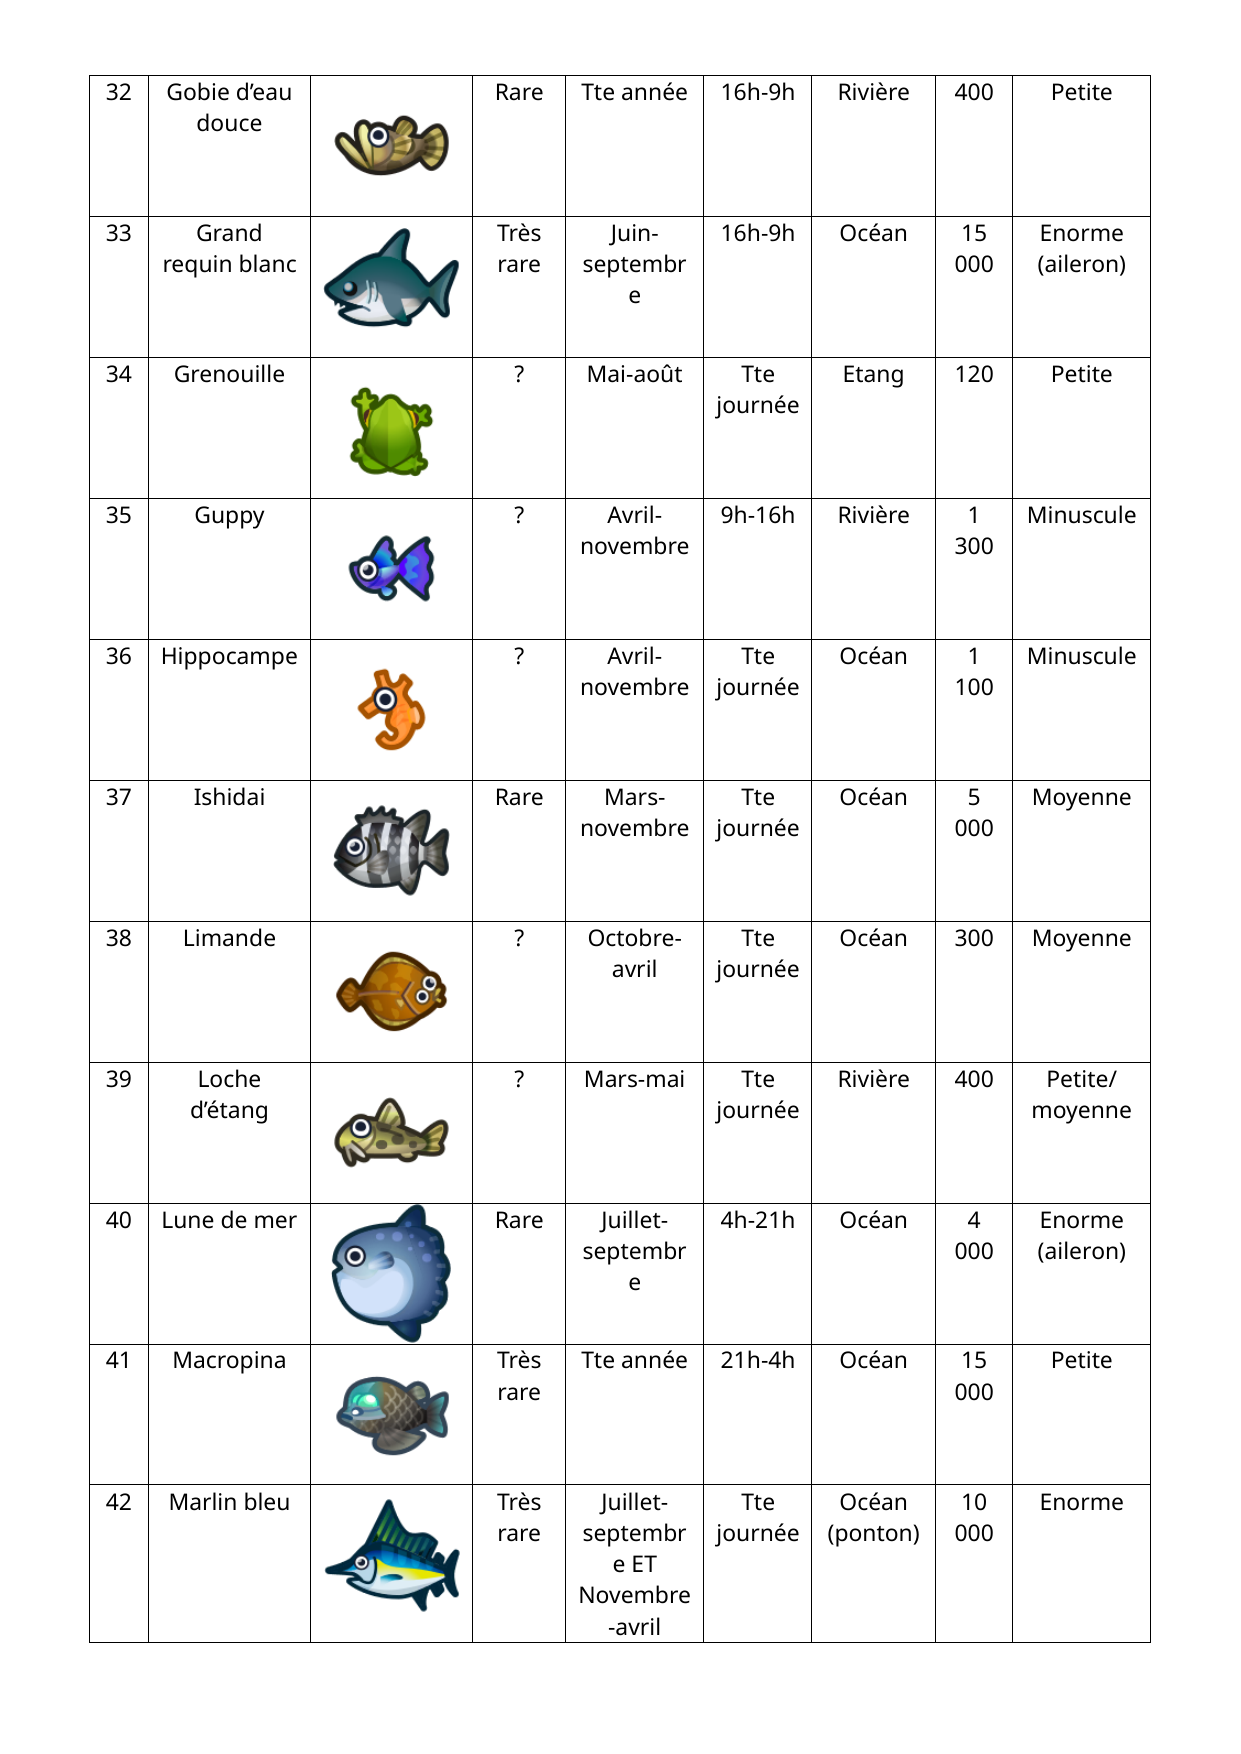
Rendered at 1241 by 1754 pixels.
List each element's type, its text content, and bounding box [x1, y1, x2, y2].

table_cell 15 000 [936, 1345, 1012, 1484]
table_cell Océan [812, 217, 935, 357]
table_cell Grand requin blanc [149, 217, 310, 357]
table_cell [311, 358, 472, 498]
table_cell Enorme (aileron) [1013, 217, 1150, 357]
table_cell ? [473, 499, 565, 639]
table_cell Tte journée [704, 358, 811, 498]
table_cell [311, 640, 472, 780]
table_cell 33 [90, 217, 148, 357]
table_cell Limande [149, 922, 310, 1062]
table_cell Océan [812, 922, 935, 1062]
table_cell 41 [90, 1345, 148, 1484]
table_cell [416, 1204, 472, 1343]
table_cell [311, 1345, 472, 1484]
table_cell Avril-novembre [566, 640, 703, 780]
table_cell Lune de mer [149, 1204, 310, 1343]
table_cell [311, 922, 472, 1062]
table_cell ? [473, 1063, 565, 1202]
table_cell Très rare [473, 217, 565, 357]
table_cell Tte journée [704, 781, 811, 921]
table_cell Rivière [812, 76, 935, 216]
table_cell Rivière [812, 1063, 935, 1202]
table_cell Océan [812, 640, 935, 780]
table_cell Petite [1013, 358, 1150, 498]
table_cell 38 [90, 922, 148, 1062]
table_cell [311, 499, 472, 639]
table_cell Ishidai [149, 781, 310, 921]
table_cell Océan (ponton) [812, 1485, 935, 1642]
table_cell Petite [1013, 76, 1150, 216]
table_cell 4 000 [936, 1204, 1012, 1343]
table_cell Octobre-avril [566, 922, 703, 1062]
table_cell Océan [812, 1204, 935, 1343]
table_cell Minuscule [1013, 499, 1150, 639]
table_cell Enorme (aileron) [1013, 1204, 1150, 1343]
table_cell Petite/moyenne [1013, 1063, 1150, 1202]
table_cell Tte journée [704, 640, 811, 780]
table_cell Rare [473, 76, 565, 216]
table_cell 15 000 [936, 217, 1012, 357]
table_cell 37 [90, 781, 148, 921]
table_cell Moyenne [1013, 781, 1150, 921]
table_cell Petite [1013, 1345, 1150, 1484]
table_cell Juillet-septembre [566, 1204, 703, 1343]
table_cell Juin-septembre [566, 217, 703, 357]
table_cell 40 [90, 1204, 148, 1343]
table_cell 16h-9h [704, 217, 811, 357]
table_cell ? [473, 358, 565, 498]
table_cell 5 000 [936, 781, 1012, 921]
table_cell Mai-août [566, 358, 703, 498]
table_cell Océan [812, 1345, 935, 1484]
table_cell 400 [936, 76, 1012, 216]
table_cell [311, 1204, 414, 1343]
table_cell Guppy [149, 499, 310, 639]
table_cell Rivière [812, 499, 935, 639]
table_cell Gobie d’eau douce [149, 76, 310, 216]
table_cell Rare [473, 1204, 565, 1343]
table_cell 1 300 [936, 499, 1012, 639]
table_cell Etang [812, 358, 935, 498]
table_cell Grenouille [149, 358, 310, 498]
table_cell 9h-16h [704, 499, 811, 639]
table_cell 42 [90, 1485, 148, 1642]
table_cell 300 [936, 922, 1012, 1062]
table_cell Enorme [1013, 1485, 1150, 1642]
table_cell Macropina [149, 1345, 310, 1484]
table_cell Très rare [473, 1485, 565, 1642]
table_cell Tte année [566, 1345, 703, 1484]
table_cell 35 [90, 499, 148, 639]
table_cell Minuscule [1013, 640, 1150, 780]
table_cell 32 [90, 76, 148, 216]
table_cell [311, 217, 472, 357]
table_cell Juillet-septembre ET Novembre-avril [566, 1485, 703, 1642]
table_cell [311, 1485, 472, 1642]
table_cell 400 [936, 1063, 1012, 1202]
table_cell [311, 781, 472, 921]
table_cell 34 [90, 358, 148, 498]
table_cell 16h-9h [704, 76, 811, 216]
table_cell [311, 1063, 472, 1202]
table_cell [311, 76, 472, 216]
table_cell Tte journée [704, 922, 811, 1062]
table_cell Tte journée [704, 1485, 811, 1642]
table_cell 21h-4h [704, 1345, 811, 1484]
table_cell Mars-mai [566, 1063, 703, 1202]
table_cell Tte année [566, 76, 703, 216]
table_cell 120 [936, 358, 1012, 498]
table_cell 4h-21h [704, 1204, 811, 1343]
table_cell 39 [90, 1063, 148, 1202]
table_cell Très rare [473, 1345, 565, 1484]
table_cell Océan [812, 781, 935, 921]
table_cell Marlin bleu [149, 1485, 310, 1642]
table_cell Hippocampe [149, 640, 310, 780]
table_cell Avril-novembre [566, 499, 703, 639]
table_cell Mars-novembre [566, 781, 703, 921]
table_cell Moyenne [1013, 922, 1150, 1062]
table_cell Tte journée [704, 1063, 811, 1202]
table_cell 10 000 [936, 1485, 1012, 1642]
table_cell ? [473, 640, 565, 780]
table_cell 36 [90, 640, 148, 780]
table_cell Rare [473, 781, 565, 921]
table_cell ? [473, 922, 565, 1062]
table_cell Loche d’étang [149, 1063, 310, 1202]
table_cell 1 100 [936, 640, 1012, 780]
